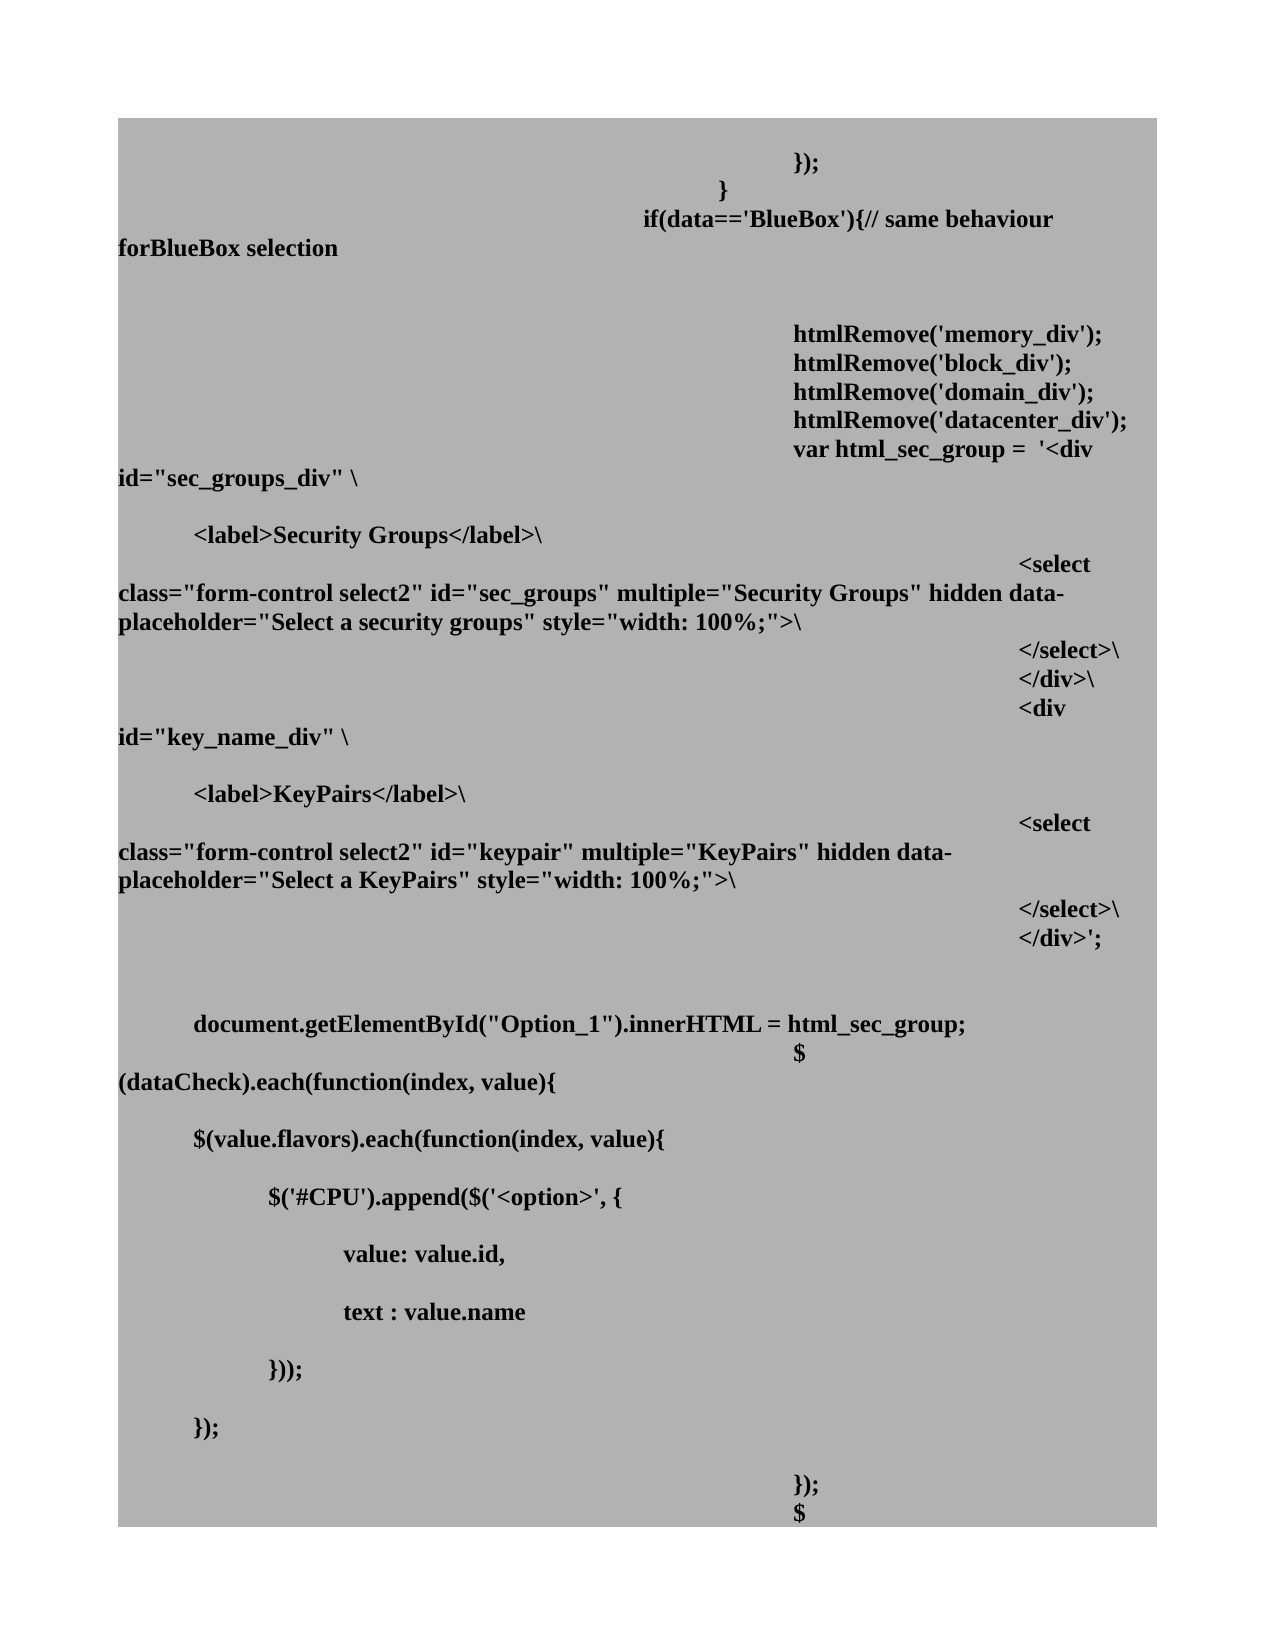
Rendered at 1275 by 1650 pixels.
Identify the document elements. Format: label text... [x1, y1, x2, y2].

text htmlRemove('datacenter_div'); [118, 406, 1157, 434]
text }); [118, 147, 1157, 176]
text })); [118, 1326, 1157, 1383]
text </select>\ [118, 894, 1157, 923]
text document.getElementById("Option_1").innerHTML = html_sec_group; [118, 981, 1157, 1038]
text htmlRemove('memory_div'); [118, 319, 1157, 348]
text }); [118, 1469, 1157, 1498]
text $('#CPU').append($('<option>', { [118, 1153, 1157, 1211]
text var html_sec_group = '<div id="sec_groups_div" \ [118, 434, 1157, 492]
text if(data=='BlueBox'){// same behaviour forBlueBox selection [118, 204, 1157, 262]
text <select class="form-control select2" id="sec_groups" multiple="Security Groups" hidden data-placeholder="Select a security groups" style="width: 100%;">\ [118, 549, 1157, 636]
text htmlRemove('domain_div'); [118, 377, 1157, 406]
text }); [118, 1383, 1157, 1441]
text text : value.name [118, 1268, 1157, 1326]
text $(value.flavors).each(function(index, value){ [118, 1096, 1157, 1153]
text </select>\ [118, 636, 1157, 664]
text $ [118, 1498, 1157, 1527]
text htmlRemove('block_div'); [118, 348, 1157, 377]
text </div>\ [118, 664, 1157, 693]
text </div>'; [118, 923, 1157, 981]
text value: value.id, [118, 1211, 1157, 1268]
text } [118, 176, 1157, 204]
text <div id="key_name_div" \ [118, 693, 1157, 751]
text <select class="form-control select2" id="keypair" multiple="KeyPairs" hidden data-placeholder="Select a KeyPairs" style="width: 100%;">\ [118, 808, 1157, 894]
text $(dataCheck).each(function(index, value){ [118, 1038, 1157, 1096]
text <label>Security Groups</label>\ [118, 492, 1157, 549]
text <label>KeyPairs</label>\ [118, 751, 1157, 808]
